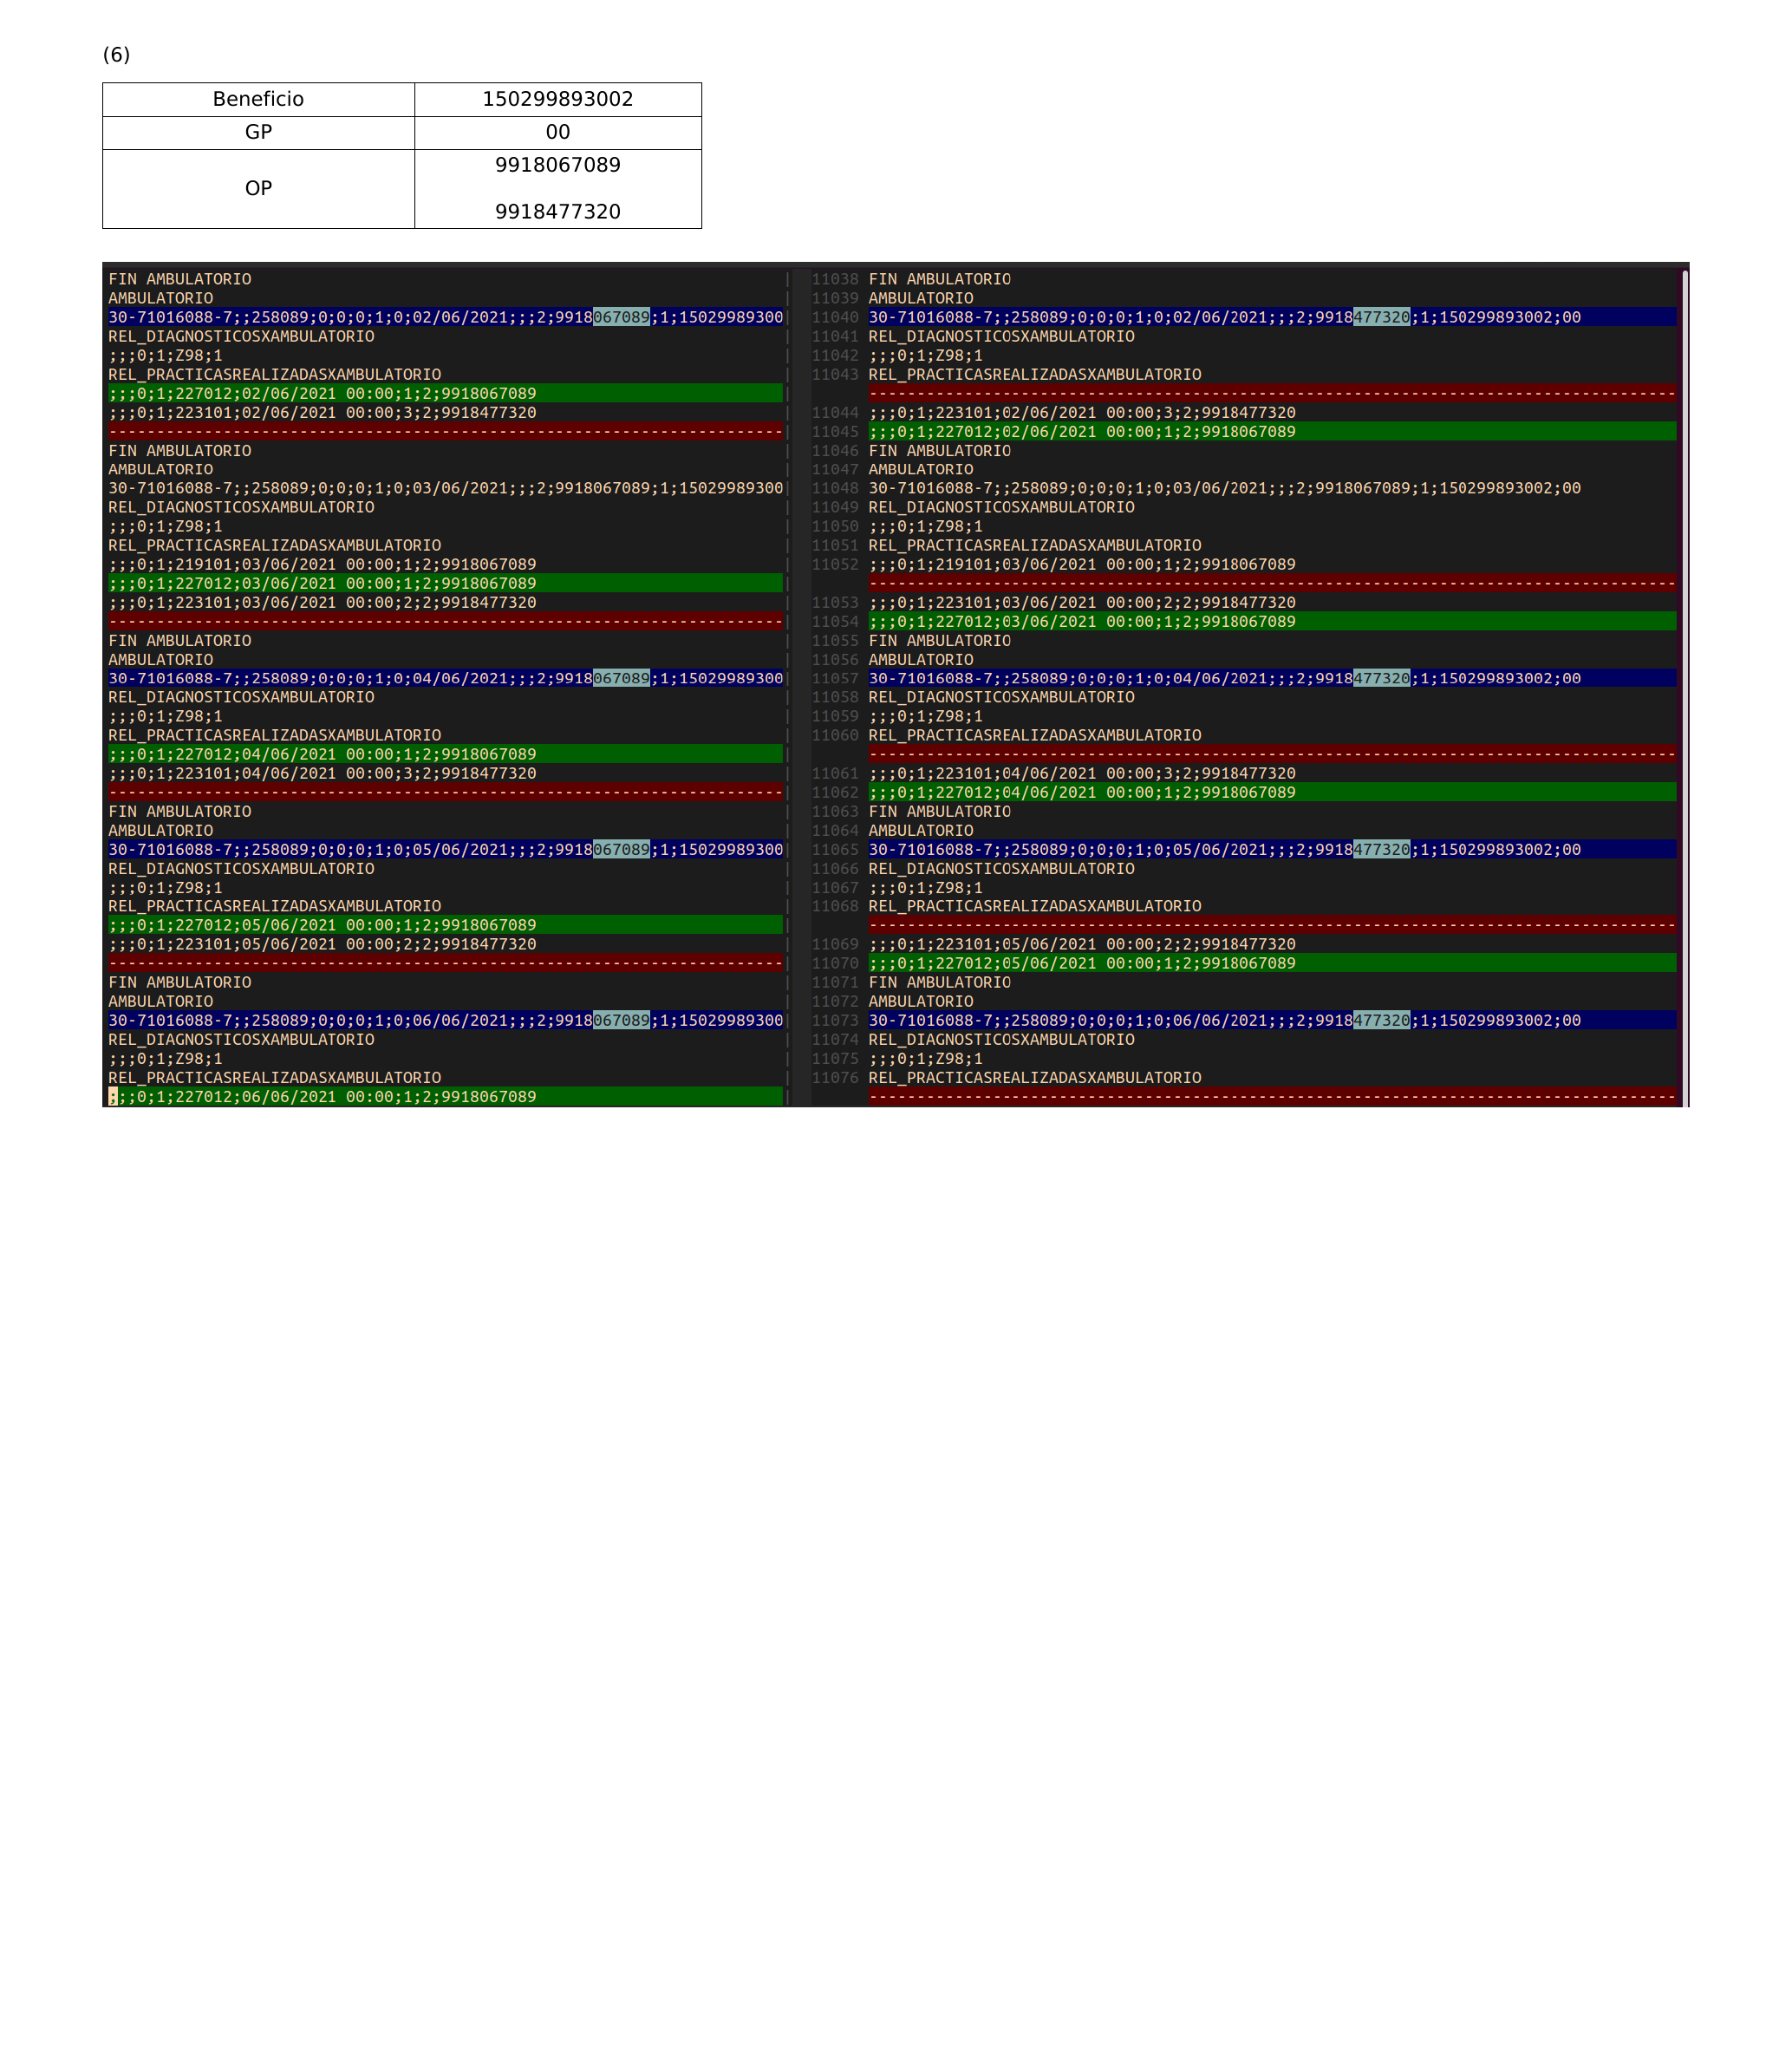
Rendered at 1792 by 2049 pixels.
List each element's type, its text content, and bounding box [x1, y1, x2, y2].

text (6) [102, 43, 1690, 67]
table_cell GP [103, 117, 414, 149]
table_cell 00 [415, 117, 701, 149]
picture [102, 262, 1690, 1107]
table_cell 9918067089 9918477320 [415, 150, 701, 228]
table_header Beneficio [103, 83, 414, 115]
table_cell OP [103, 150, 414, 228]
table_header 150299893002 [415, 83, 701, 115]
